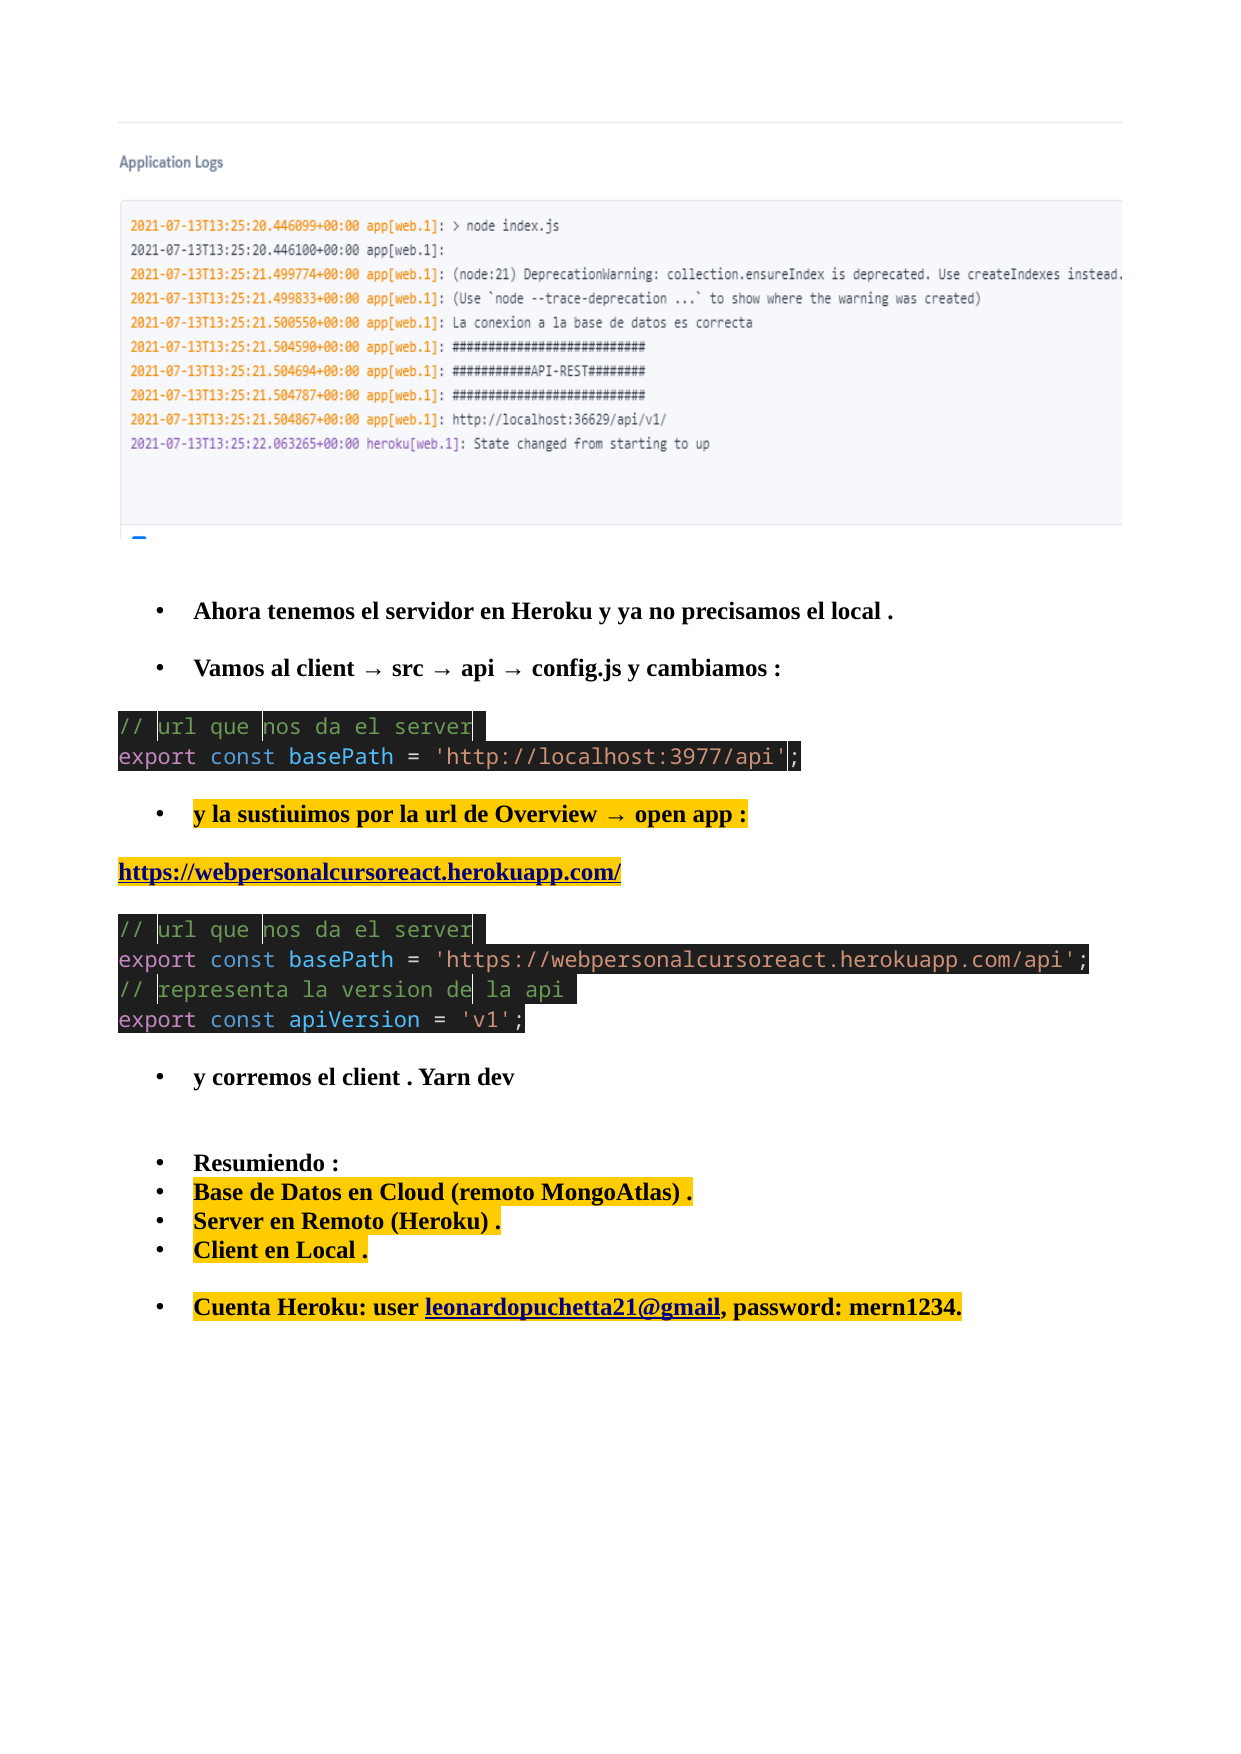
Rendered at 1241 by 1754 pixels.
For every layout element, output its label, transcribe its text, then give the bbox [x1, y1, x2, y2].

list Ahora tenemos el servidor en Heroku y ya no precisamos el local . [156, 596, 1122, 625]
text export const basePath = 'https://webpersonalcursoreact.herokuapp.com/api'; [118, 944, 1122, 974]
list Cuenta Heroku: user leonardopuchetta21@gmail, password: mern1234. [156, 1292, 1122, 1321]
text // url que nos da el server [118, 711, 1122, 741]
text export const basePath = 'http://localhost:3977/api'; [118, 741, 1122, 771]
text // url que nos da el server [118, 914, 1122, 944]
list Server en Remoto (Heroku) . [156, 1206, 1122, 1235]
text export const apiVersion = 'v1'; [118, 1004, 1122, 1033]
list y corremos el client . Yarn dev [156, 1062, 1122, 1091]
picture [118, 118, 1123, 539]
list Base de Datos en Cloud (remoto MongoAtlas) . [156, 1177, 1122, 1206]
list Vamos al client → src → api → config.js y cambiamos : [156, 653, 1122, 682]
list y la sustiuimos por la url de Overview → open app : [156, 799, 1122, 828]
list Client en Local . [156, 1235, 1122, 1263]
text // representa la version de la api [118, 974, 1122, 1004]
text https://webpersonalcursoreact.herokuapp.com/ [118, 857, 1122, 886]
list Resumiendo : [156, 1148, 1122, 1177]
